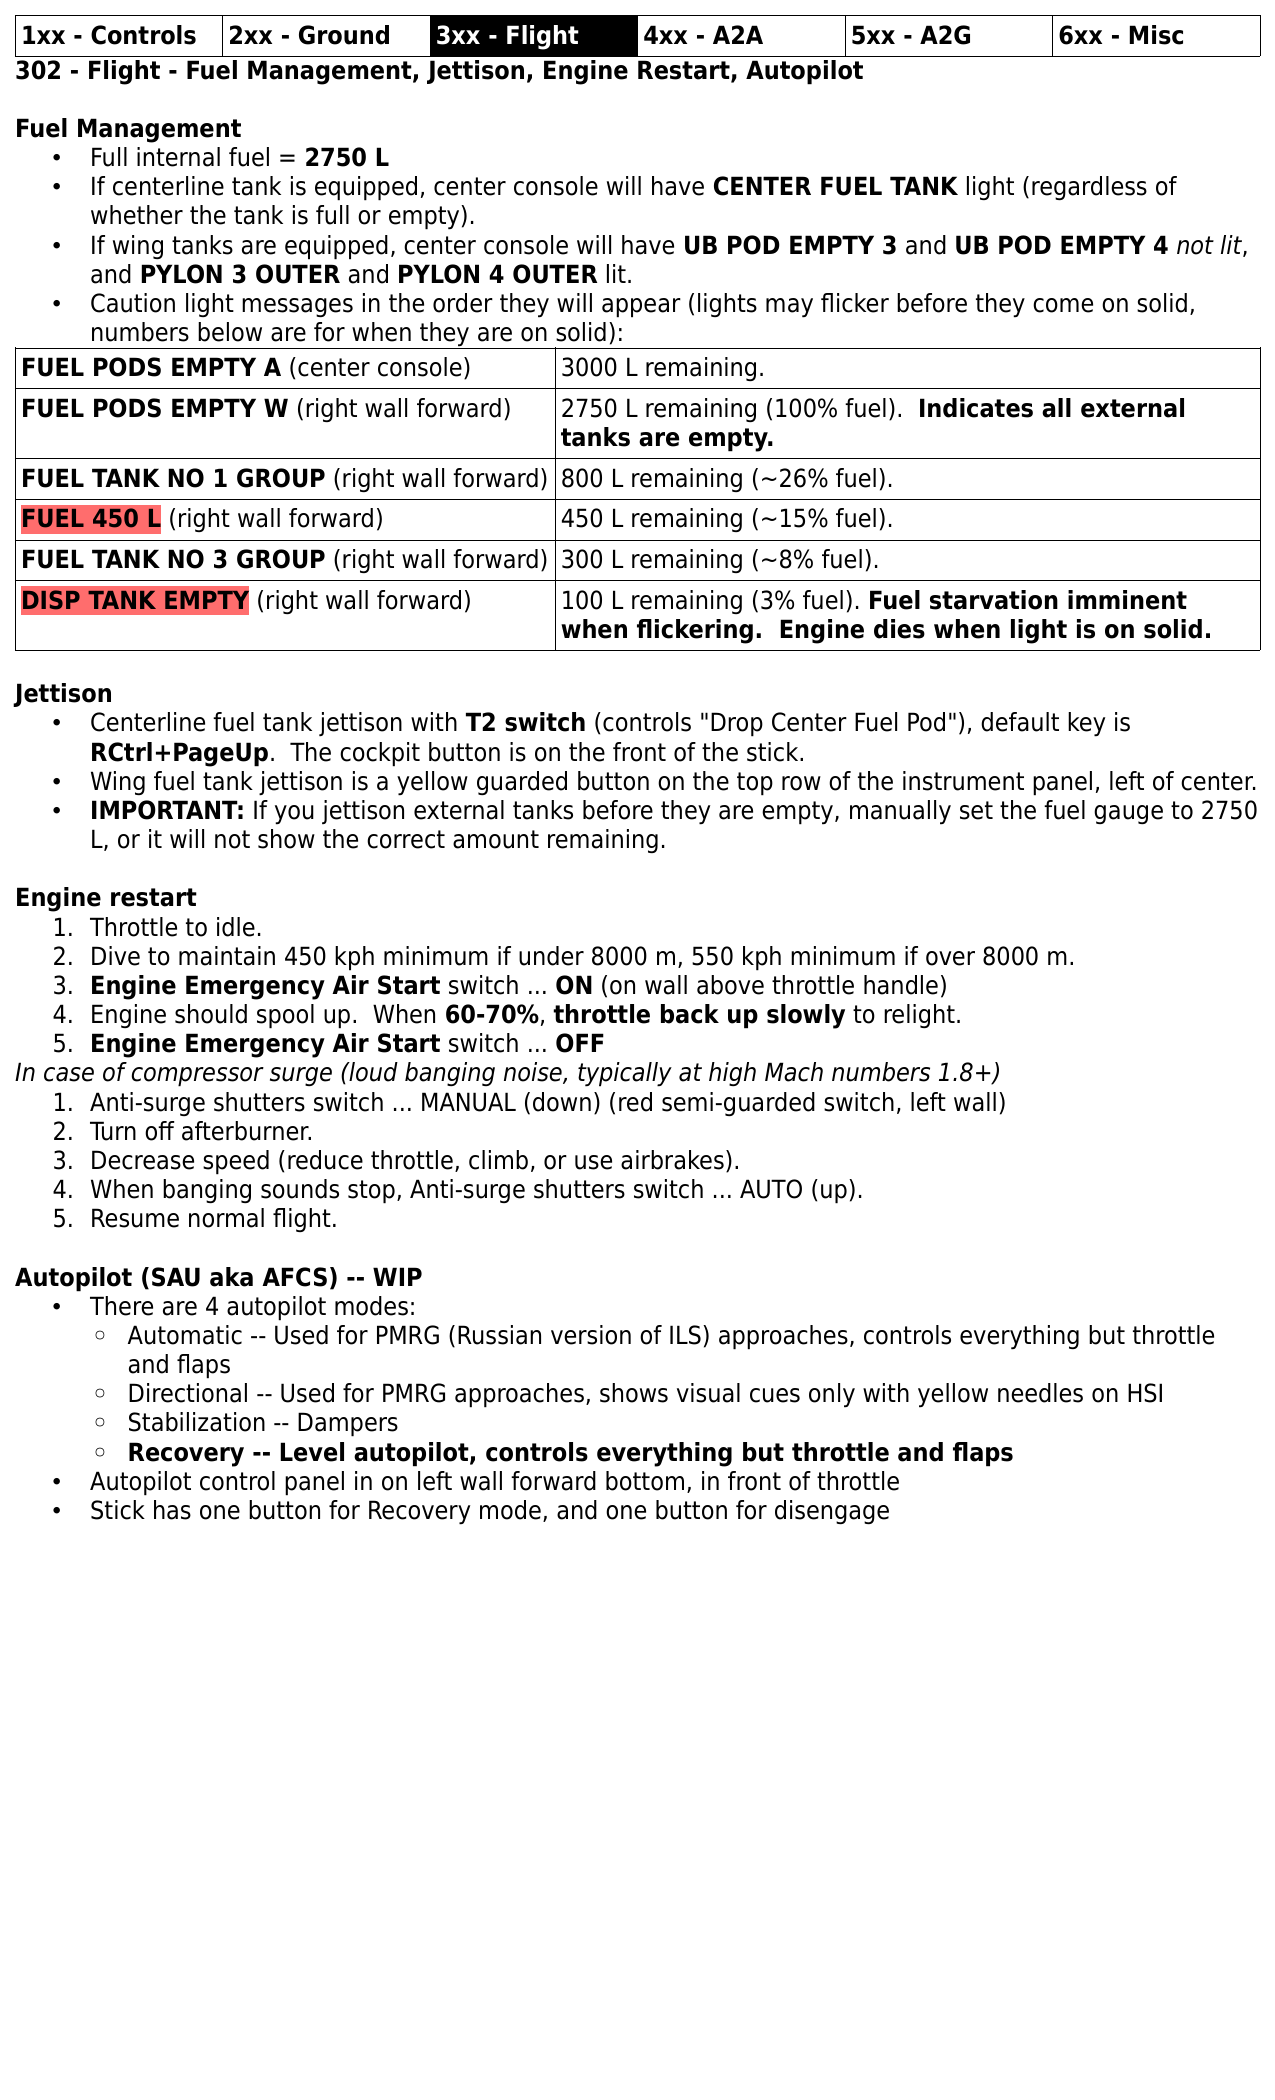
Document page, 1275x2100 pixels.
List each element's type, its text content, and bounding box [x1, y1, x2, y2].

table_header FUEL PODS EMPTY A (center console) [16, 349, 555, 388]
table_cell 800 L remaining (~26% fuel). [556, 459, 1260, 499]
table_header 5xx - A2G [846, 16, 1052, 56]
list Stick has one button for Recovery mode, and one button for disengage [52, 1496, 1260, 1525]
text 302 - Flight - Fuel Management, Jettison, Engine Restart, Autopilot [15, 57, 1260, 85]
list Autopilot control panel in on left wall forward bottom, in front of throttle [52, 1467, 1260, 1496]
text Autopilot (SAU aka AFCS) -- WIP [15, 1263, 1260, 1292]
table_header 6xx - Misc [1053, 16, 1260, 56]
table_cell 2750 L remaining (100% fuel). Indicates all external tanks are empty. [556, 389, 1260, 458]
table_header 1xx - Controls [16, 16, 222, 56]
table_header 4xx - A2A [638, 16, 845, 56]
table_cell 100 L remaining (3% fuel). Fuel starvation imminent when flickering. Engine dies when light is on solid. [556, 581, 1260, 650]
list There are 4 autopilot modes: [52, 1292, 1260, 1321]
list Engine should spool up. When 60-70%, throttle back up slowly to relight. [52, 1000, 1260, 1029]
table_cell FUEL TANK NO 1 GROUP (right wall forward) [16, 459, 555, 499]
list Stabilization -- Dampers [90, 1409, 1260, 1438]
list Dive to maintain 450 kph minimum if under 8000 m, 550 kph minimum if over 8000 m. [52, 942, 1260, 971]
list Recovery -- Level autopilot, controls everything but throttle and flaps [90, 1438, 1260, 1467]
table_cell 450 L remaining (~15% fuel). [556, 500, 1260, 539]
list Throttle to idle. [52, 913, 1260, 942]
text Engine restart [15, 884, 1260, 913]
list If wing tanks are equipped, center console will have UB POD EMPTY 3 and UB POD EMPTY 4 not lit, and PYLON 3 OUTER and PYLON 4 OUTER lit. [52, 231, 1260, 289]
text Jettison [15, 679, 1260, 709]
table_header 3000 L remaining. [556, 349, 1260, 388]
list Full internal fuel = 2750 L [52, 143, 1260, 172]
text Fuel Management [15, 114, 1260, 143]
list Decrease speed (reduce throttle, climb, or use airbrakes). [52, 1146, 1260, 1175]
list IMPORTANT: If you jettison external tanks before they are empty, manually set the fuel gauge to 2750 L, or it will not show the correct amount remaining. [52, 796, 1260, 854]
list Centerline fuel tank jettison with T2 switch (controls "Drop Center Fuel Pod"), default key is RCtrl+PageUp. The cockpit button is on the front of the stick. [52, 709, 1260, 767]
list If centerline tank is equipped, center console will have CENTER FUEL TANK light (regardless of whether the tank is full or empty). [52, 172, 1260, 231]
list Engine Emergency Air Start switch ... ON (on wall above throttle handle) [52, 971, 1260, 1000]
list Resume normal flight. [52, 1204, 1260, 1234]
table_cell DISP TANK EMPTY (right wall forward) [16, 581, 555, 650]
table_cell 300 L remaining (~8% fuel). [556, 541, 1260, 580]
list Engine Emergency Air Start switch ... OFF [52, 1029, 1260, 1059]
list Automatic -- Used for PMRG (Russian version of ILS) approaches, controls everything but throttle and flaps [90, 1321, 1260, 1379]
text In case of compressor surge (loud banging noise, typically at high Mach numbers 1.8+) [15, 1059, 1260, 1088]
list Anti-surge shutters switch ... MANUAL (down) (red semi-guarded switch, left wall) [52, 1088, 1260, 1117]
list Wing fuel tank jettison is a yellow guarded button on the top row of the instrument panel, left of center. [52, 767, 1260, 796]
table_cell FUEL TANK NO 3 GROUP (right wall forward) [16, 541, 555, 580]
table_header 2xx - Ground [223, 16, 430, 56]
table_header 3xx - Flight [431, 16, 637, 56]
list Caution light messages in the order they will appear (lights may flicker before they come on solid, numbers below are for when they are on solid): [52, 289, 1260, 347]
table_cell FUEL 450 L (right wall forward) [16, 500, 555, 539]
table_cell FUEL PODS EMPTY W (right wall forward) [16, 389, 555, 458]
list When banging sounds stop, Anti-surge shutters switch ... AUTO (up). [52, 1175, 1260, 1204]
list Directional -- Used for PMRG approaches, shows visual cues only with yellow needles on HSI [90, 1379, 1260, 1409]
list Turn off afterburner. [52, 1117, 1260, 1146]
